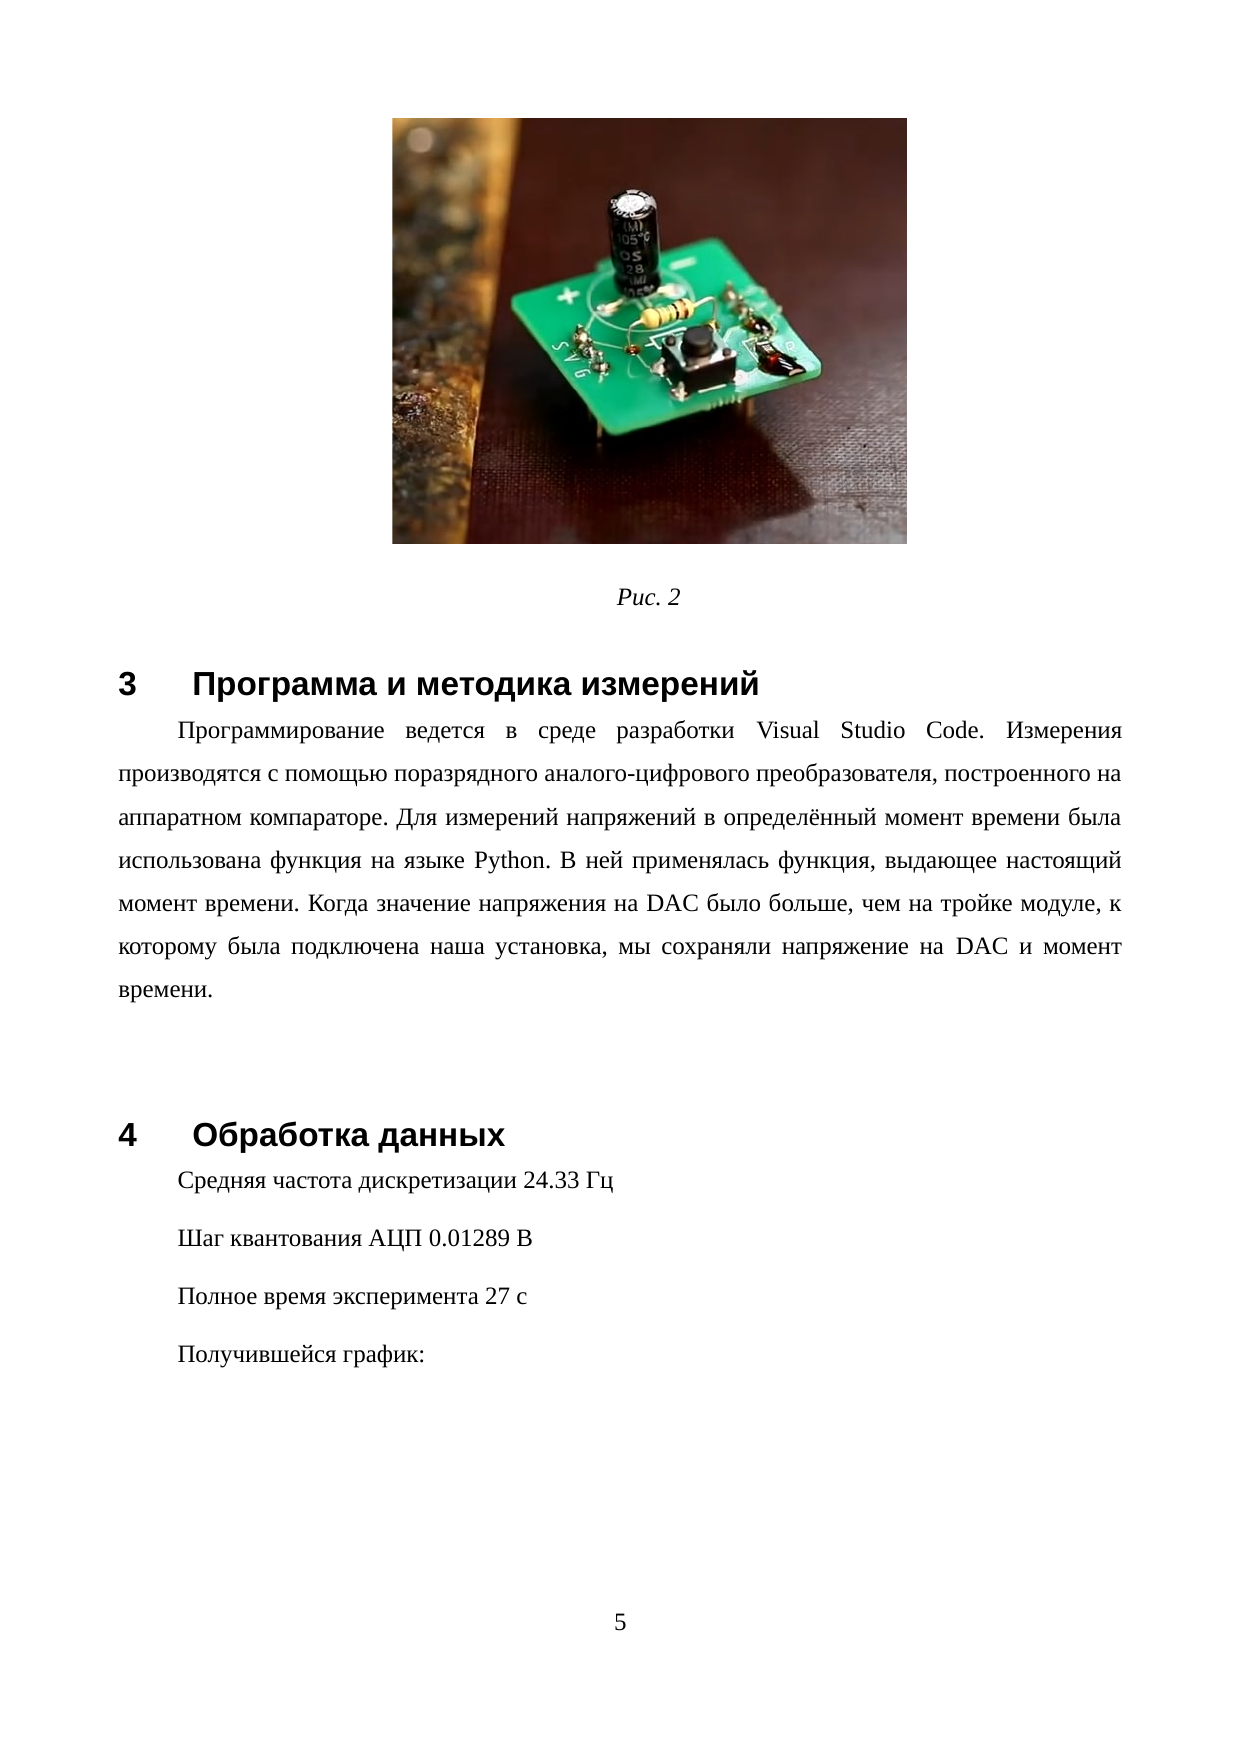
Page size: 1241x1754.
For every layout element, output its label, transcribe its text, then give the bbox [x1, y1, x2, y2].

text Программирование ведется в среде разработки Visual Studio Code. Измерения производятся с помощью поразрядного аналого-цифрового преобразователя, построенного на аппаратном компараторе. Для измерений напряжений в определённый момент времени была использована функция на языке Python. В ней применялась функция, выдающее настоящий момент времени. Когда значение напряжения на DAC было больше, чем на тройке модуле, к которому была подключена наша установка, мы сохраняли напряжение на DAC и момент времени. [118, 715, 1122, 1003]
text Полное время эксперимента 27 с [118, 1281, 1122, 1310]
subtitle Обработка данных [118, 1114, 1122, 1153]
text Рис. 2 [118, 582, 1122, 611]
picture [392, 118, 907, 544]
text Получившейся график: [118, 1339, 1122, 1367]
text Средняя частота дискретизации 24.33 Гц [118, 1166, 1122, 1194]
subtitle Программа и методика измерений [118, 664, 1122, 703]
text Шаг квантования АЦП 0.01289 В [118, 1223, 1122, 1252]
